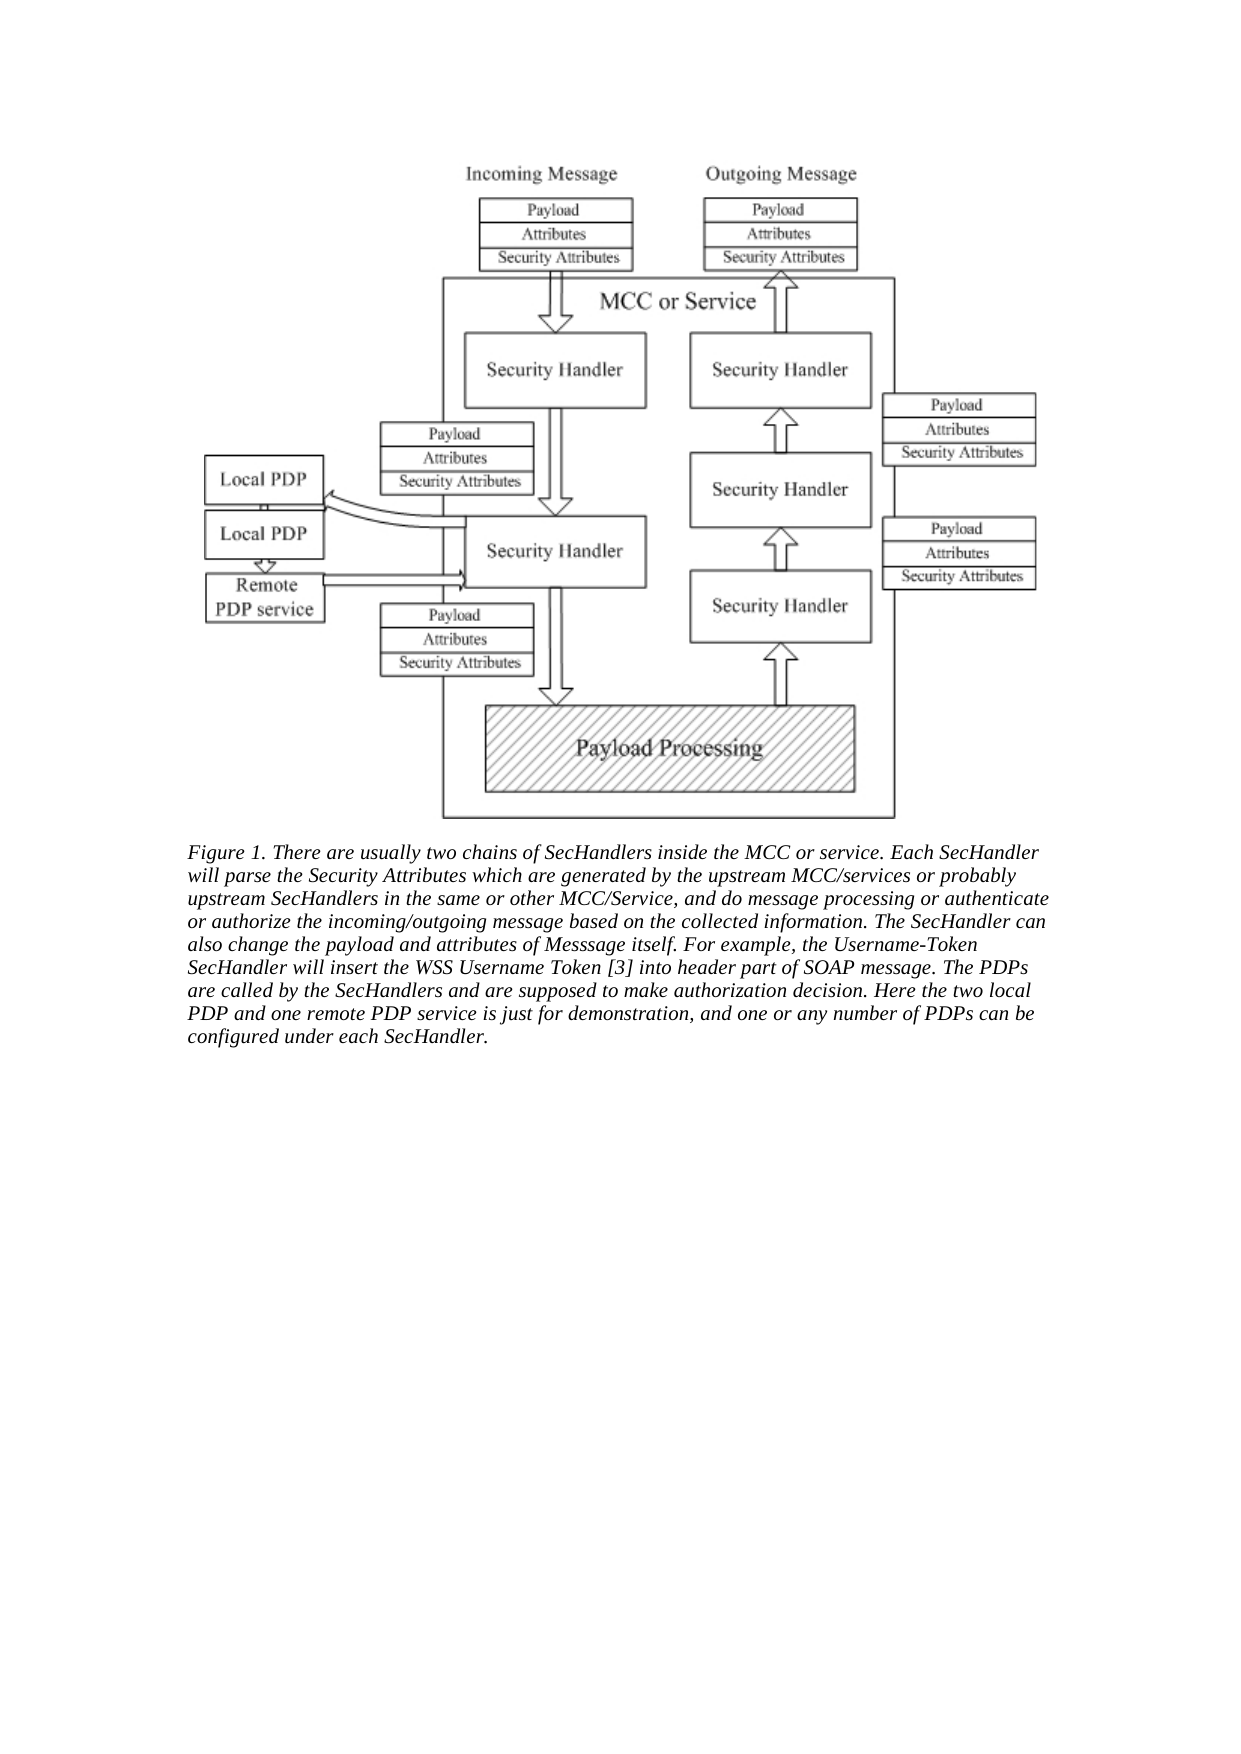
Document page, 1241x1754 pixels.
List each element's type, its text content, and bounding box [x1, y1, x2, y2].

text Figure 1. There are usually two chains of SecHandlers inside the MCC or service. Each SecHandler will parse the Security Attributes which are generated by the upstream MCC/services or probably upstream SecHandlers in the same or other MCC/Service, and do message processing or authenticate or authorize the incoming/outgoing message based on the collected information. The SecHandler can also change the payload and attributes of Messsage itself. For example, the Username-Token SecHandler will insert the WSS Username Token [3] into header part of SOAP message. The PDPs are called by the SecHandlers and are supposed to make authorization decision. Here the two local PDP and one remote PDP service is just for demonstration, and one or any number of PDPs can be configured under each SecHandler. [187, 841, 1053, 1048]
picture [204, 159, 1037, 819]
